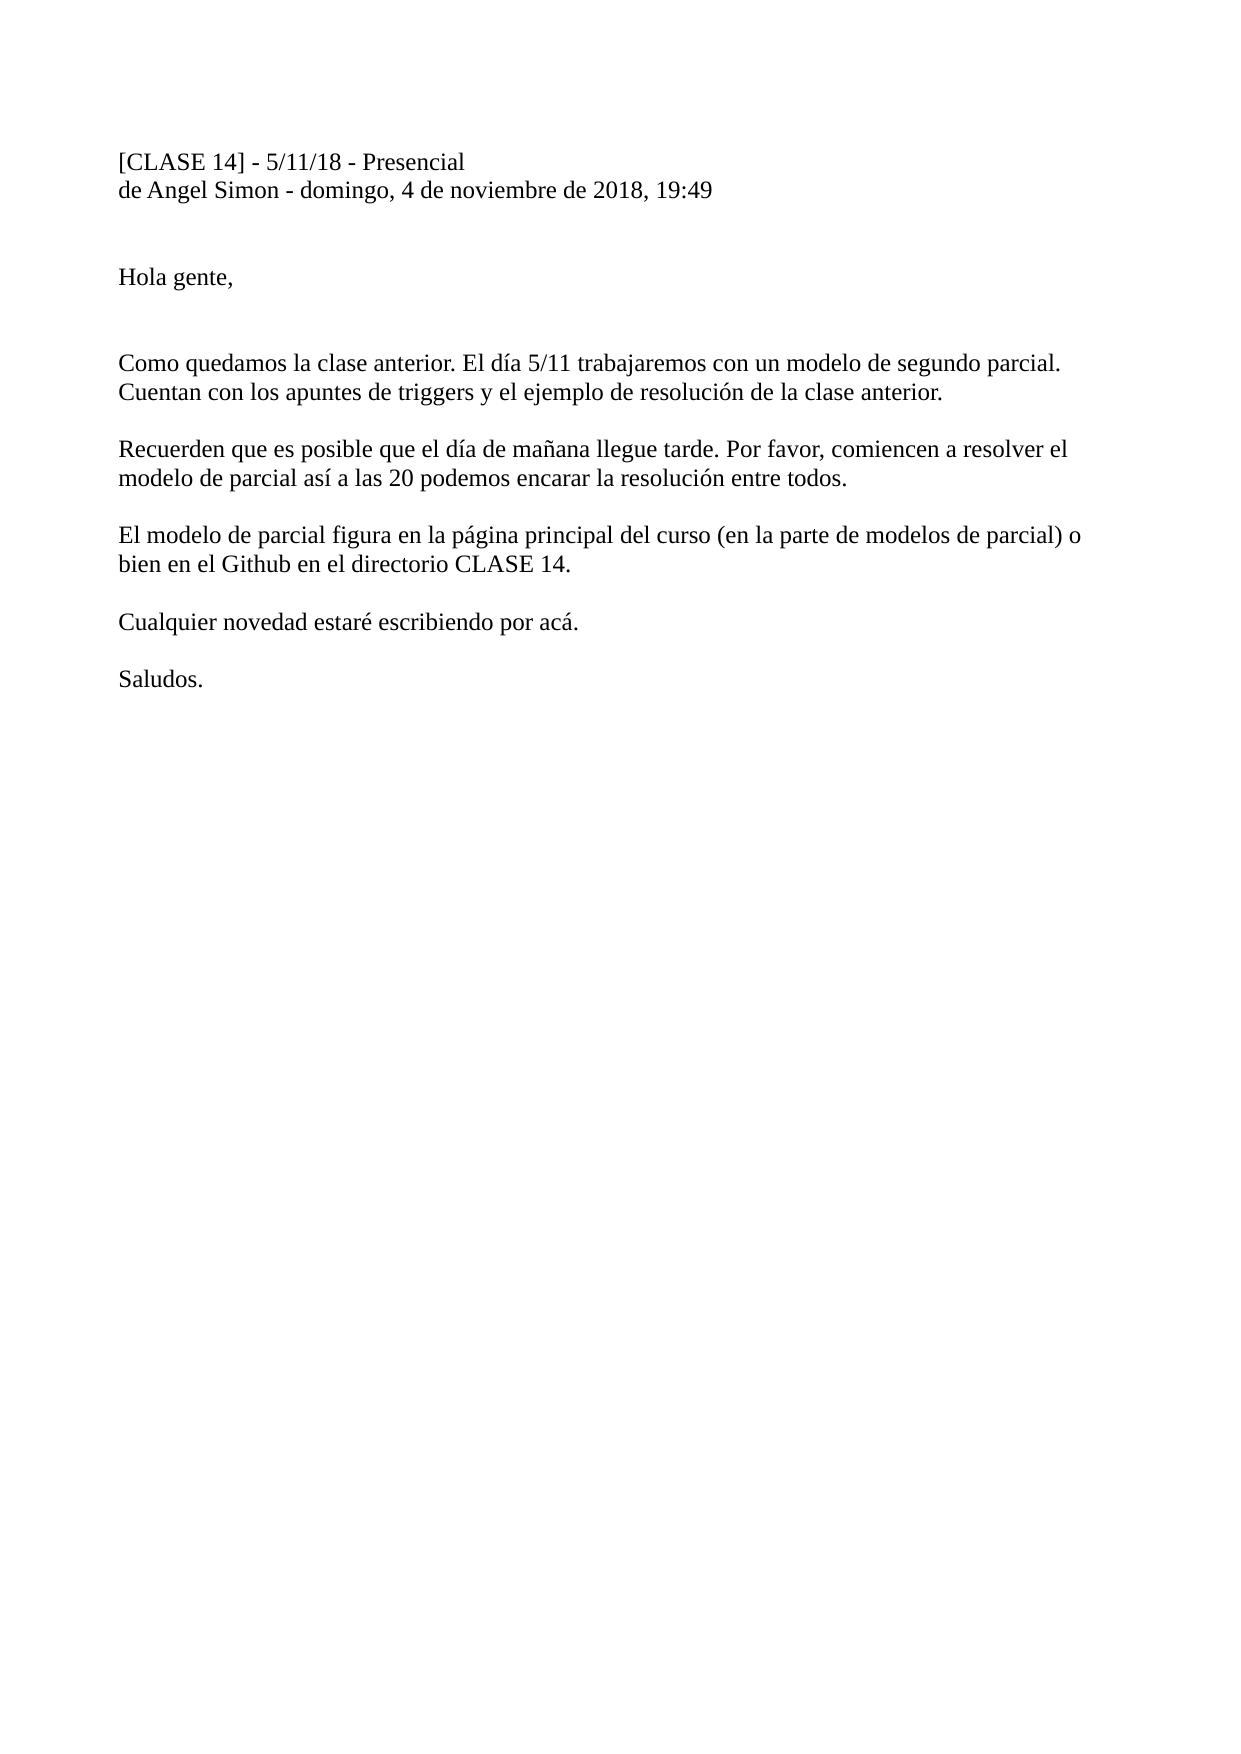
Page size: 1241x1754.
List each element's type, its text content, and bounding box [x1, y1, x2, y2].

text Como quedamos la clase anterior. El día 5/11 trabajaremos con un modelo de segundo parcial. Cuentan con los apuntes de triggers y el ejemplo de resolución de la clase anterior. [118, 348, 1122, 406]
text de Angel Simon - domingo, 4 de noviembre de 2018, 19:49 [118, 176, 1122, 204]
text Cualquier novedad estaré escribiendo por acá. [118, 607, 1122, 636]
text Recuerden que es posible que el día de mañana llegue tarde. Por favor, comiencen a resolver el modelo de parcial así a las 20 podemos encarar la resolución entre todos. [118, 434, 1122, 492]
text Hola gente, [118, 262, 1122, 291]
text [CLASE 14] - 5/11/18 - Presencial [118, 147, 1122, 176]
text Saludos. [118, 664, 1122, 693]
text El modelo de parcial figura en la página principal del curso (en la parte de modelos de parcial) o bien en el Github en el directorio CLASE 14. [118, 521, 1122, 578]
